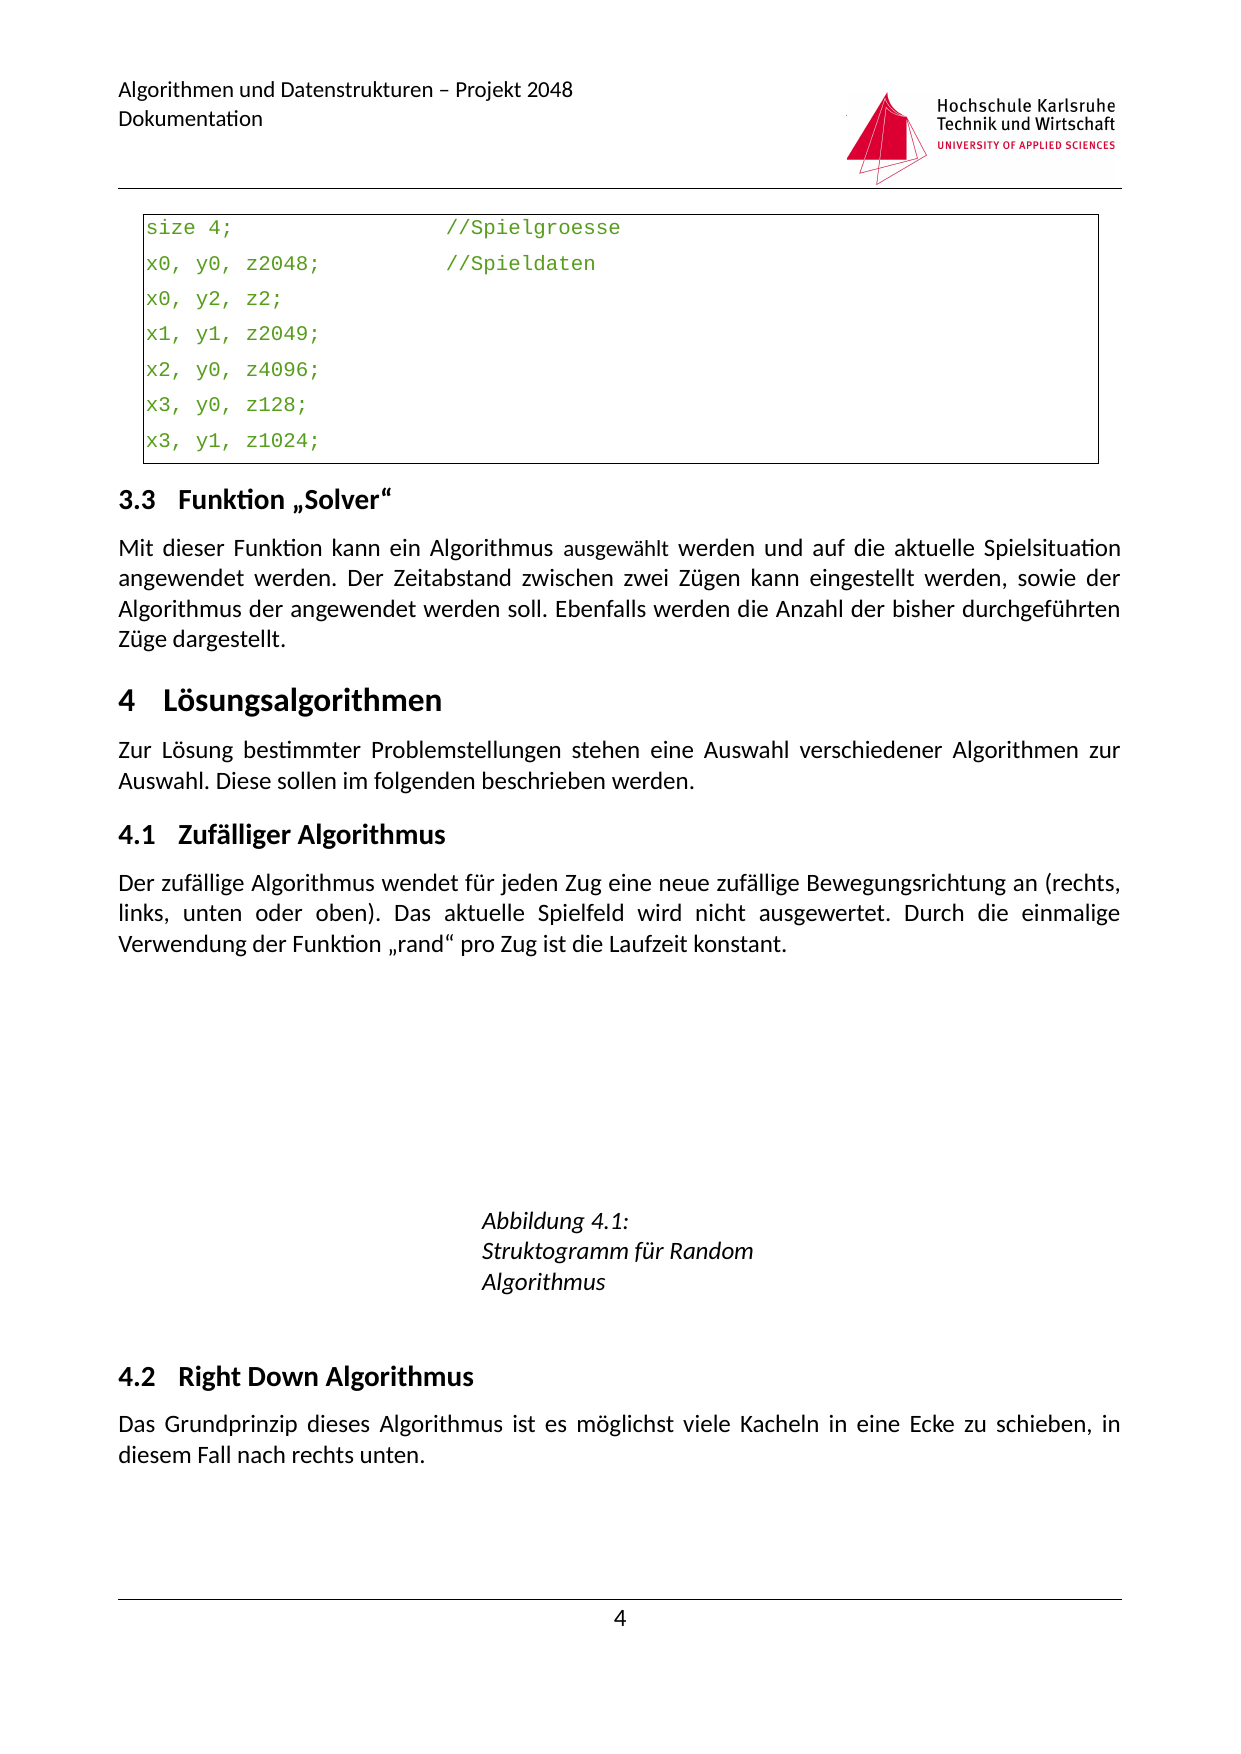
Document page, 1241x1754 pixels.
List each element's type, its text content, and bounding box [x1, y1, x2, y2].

text x0, y2, z2; [146, 288, 1095, 312]
text Mit dieser Funktion kann ein Algorithmus ausgewählt werden und auf die aktuelle Spielsituation angewendet werden. Der Zeitabstand zwischen zwei Zügen kann eingestellt werden, sowie der Algorithmus der angewendet werden soll. Ebenfalls werden die Anzahl der bisher durchgeführten Züge dargestellt. [118, 532, 1122, 654]
text Zur Lösung bestimmter Problemstellungen stehen eine Auswahl verschiedener Algorithmen zur Auswahl. Diese sollen im folgenden beschrieben werden. [118, 734, 1122, 795]
subtitle Funktion „Solver“ [118, 199, 1122, 517]
text Das Grundprinzip dieses Algorithmus ist es möglichst viele Kacheln in eine Ecke zu schieben, in diesem Fall nach rechts unten. [118, 1408, 1122, 1469]
subtitle Right Down Algorithmus [118, 1358, 1122, 1393]
text x2, y0, z4096; [146, 359, 1095, 382]
text x3, y0, z128; [146, 394, 1095, 418]
text x1, y1, z2049; [146, 323, 1095, 347]
text size 4; //Spielgroesse [146, 217, 1095, 241]
text Der zufällige Algorithmus wendet für jeden Zug eine neue zufällige Bewegungsrichtung an (rechts, links, unten oder oben). Das aktuelle Spielfeld wird nicht ausgewertet. Durch die einmalige Verwendung der Funktion „rand“ pro Zug ist die Laufzeit konstant. [118, 867, 1122, 958]
text x3, y1, z1024; [146, 429, 1095, 453]
text Abbildung 4.1: Struktogramm für Random Algorithmus [482, 986, 758, 1297]
picture [846, 92, 1115, 185]
subtitle Lösungsalgorithmen [118, 679, 1122, 719]
text x0, y0, z2048; //Spieldaten [146, 252, 1095, 276]
subtitle Zufälliger Algorithmus [118, 816, 1122, 852]
